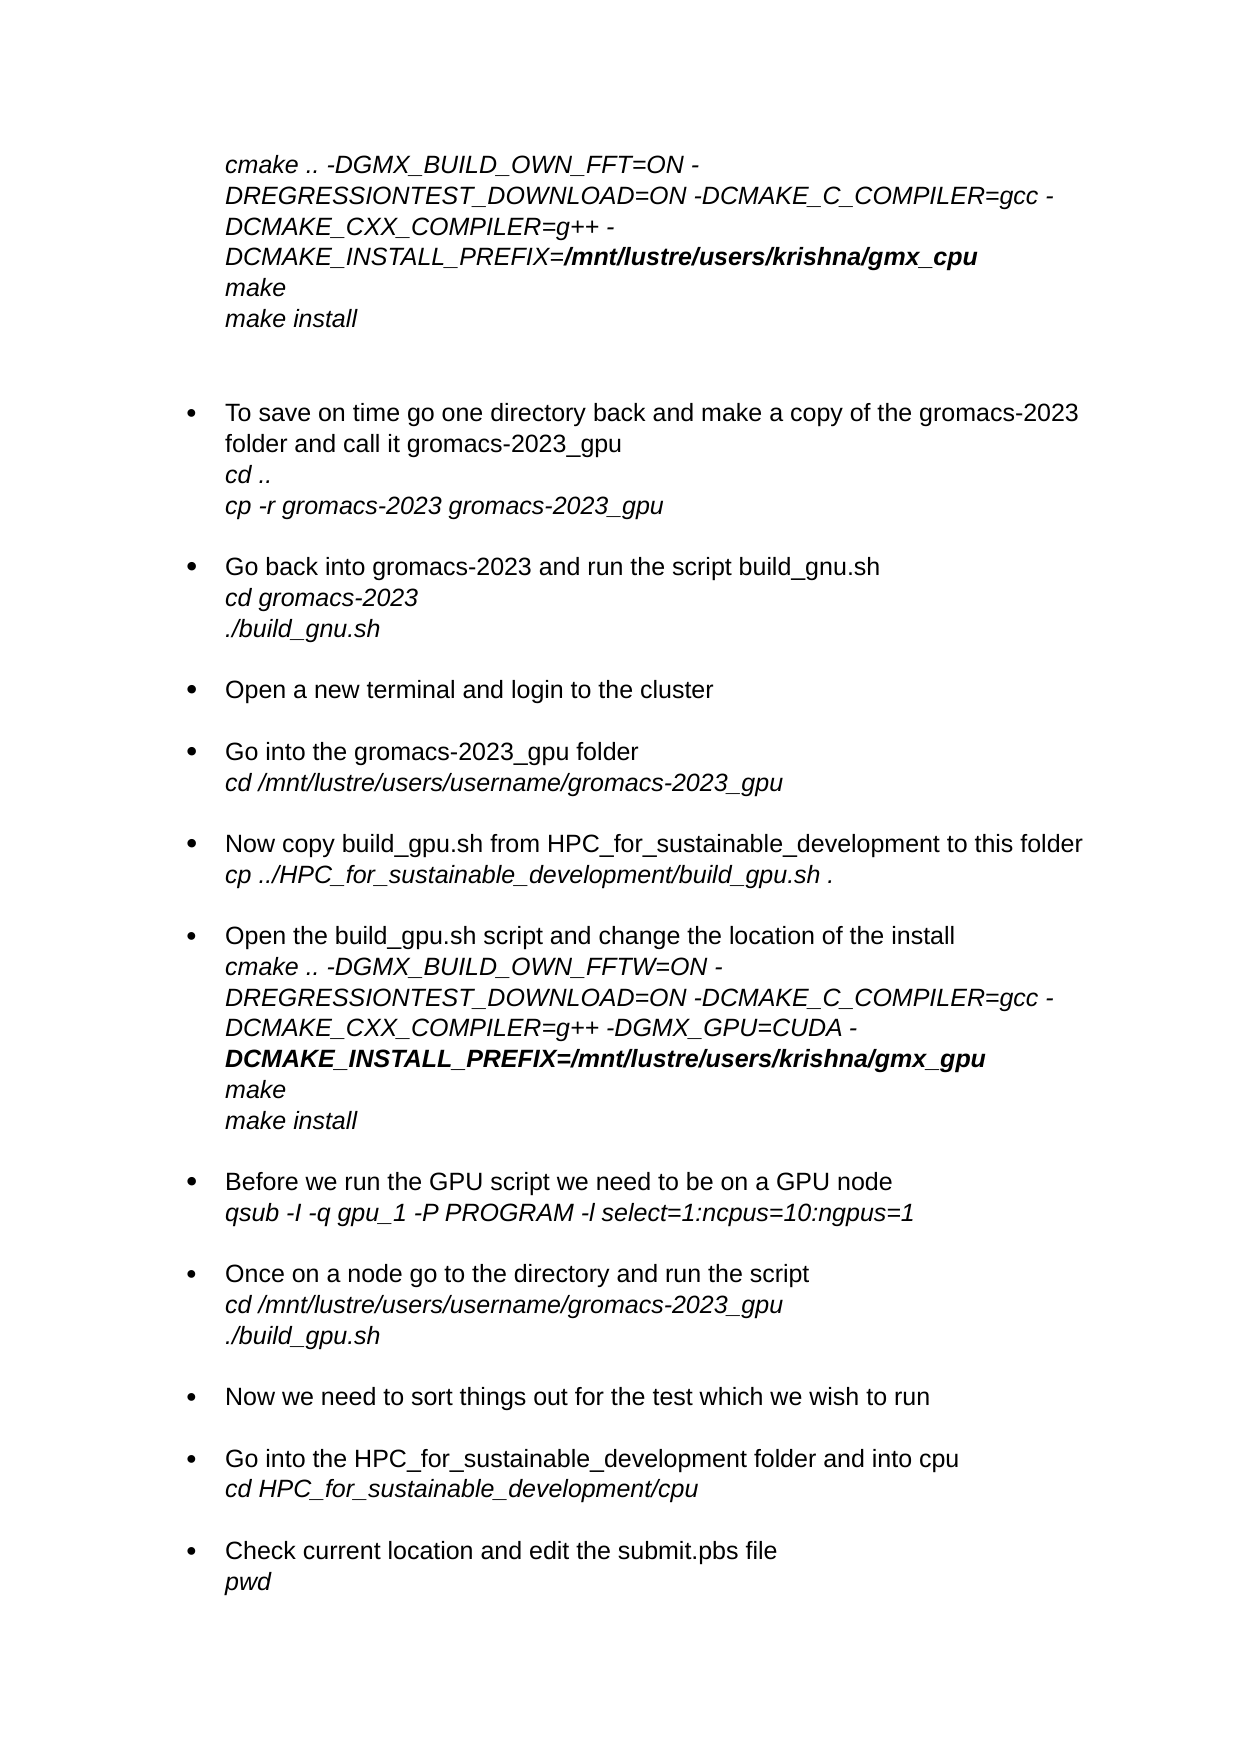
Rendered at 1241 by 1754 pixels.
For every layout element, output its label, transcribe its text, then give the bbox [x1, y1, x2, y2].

list Now copy build_gpu.sh from HPC_for_sustainable_development to this folder [187, 829, 1090, 858]
list cd HPC_for_sustainable_development/cpu [225, 1474, 1090, 1503]
list Go into the HPC_for_sustainable_development folder and into cpu [187, 1444, 1090, 1472]
list cd gromacs-2023 [225, 583, 1090, 612]
list Once on a node go to the directory and run the script [187, 1259, 1090, 1288]
list make [225, 1075, 1090, 1104]
list cmake .. -DGMX_BUILD_OWN_FFTW=ON -DREGRESSIONTEST_DOWNLOAD=ON -DCMAKE_C_COMPILER=gcc -DCMAKE_CXX_COMPILER=g++ -DGMX_GPU=CUDA -DCMAKE_INSTALL_PREFIX=/mnt/lustre/users/krishna/gmx_gpu [225, 952, 1090, 1073]
list cd /mnt/lustre/users/username/gromacs-2023_gpu [225, 1290, 1090, 1319]
list Open the build_gpu.sh script and change the location of the install [187, 921, 1090, 950]
list cp -r gromacs-2023 gromacs-2023_gpu [225, 491, 1090, 519]
list ./build_gpu.sh [225, 1321, 1090, 1349]
list Go into the gromacs-2023_gpu folder [187, 737, 1090, 766]
list Open a new terminal and login to the cluster [187, 675, 1090, 704]
list make [225, 273, 1090, 302]
list qsub -I -q gpu_1 -P PROGRAM -l select=1:ncpus=10:ngpus=1 [225, 1198, 1090, 1227]
list make install [225, 1106, 1090, 1134]
list Check current location and edit the submit.pbs file pwd [187, 1536, 1090, 1595]
list To save on time go one directory back and make a copy of the gromacs-2023 folder and call it gromacs-2023_gpu [187, 398, 1090, 458]
list ./build_gnu.sh [225, 614, 1090, 642]
list Before we run the GPU script we need to be on a GPU node [187, 1167, 1090, 1196]
list cd /mnt/lustre/users/username/gromacs-2023_gpu [225, 767, 1090, 796]
list cp ../HPC_for_sustainable_development/build_gpu.sh . [225, 860, 1090, 888]
list cmake .. -DGMX_BUILD_OWN_FFT=ON -DREGRESSIONTEST_DOWNLOAD=ON -DCMAKE_C_COMPILER=gcc -DCMAKE_CXX_COMPILER=g++ -DCMAKE_INSTALL_PREFIX=/mnt/lustre/users/krishna/gmx_cpu [225, 150, 1090, 271]
list Go back into gromacs-2023 and run the script build_gnu.sh [187, 552, 1090, 581]
list cd .. [225, 460, 1090, 489]
list Now we need to sort things out for the test which we wish to run [187, 1382, 1090, 1411]
list make install [225, 304, 1090, 332]
